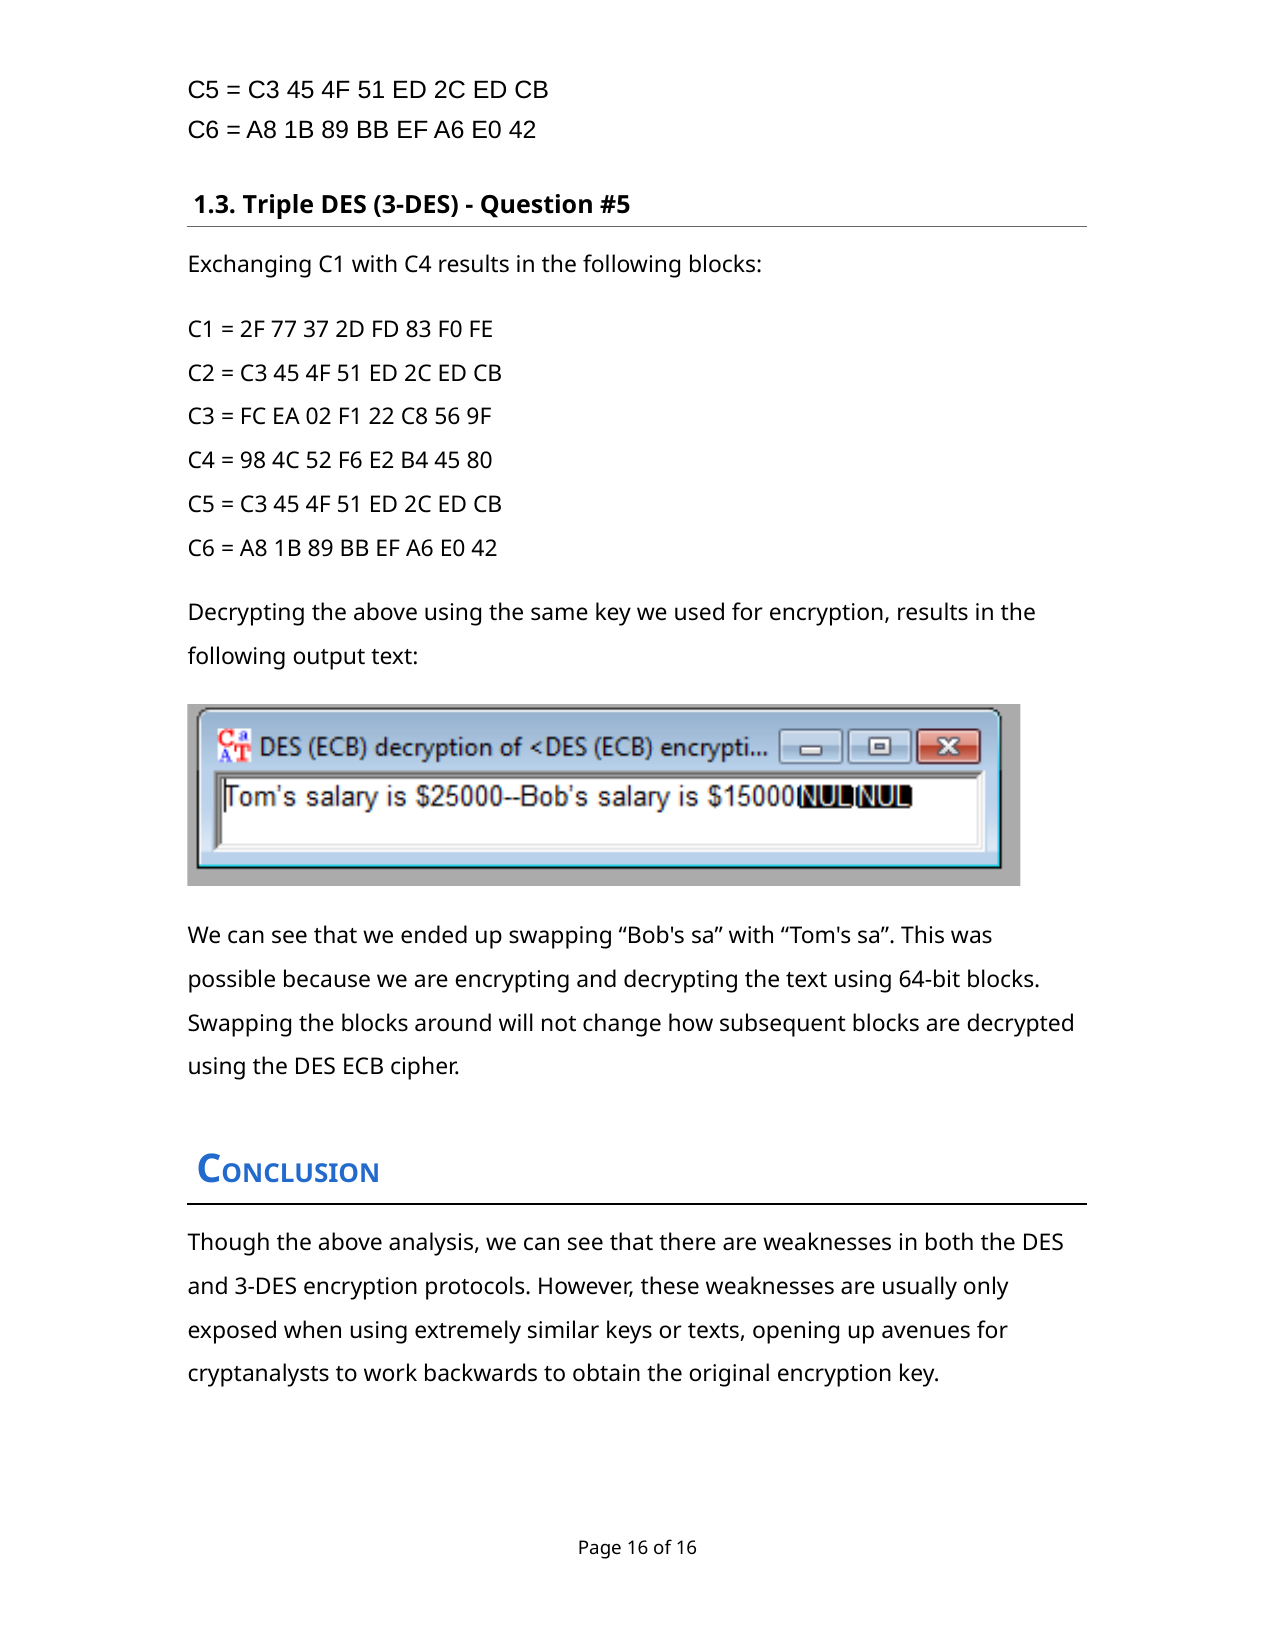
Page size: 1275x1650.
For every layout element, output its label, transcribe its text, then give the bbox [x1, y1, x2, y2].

text We can see that we ended up swapping “Bob's sa” with “Tom's sa”. This was possible because we are encrypting and decrypting the text using 64-bit blocks. Swapping the blocks around will not change how subsequent blocks are decrypted using the DES ECB cipher. [187, 919, 1087, 1081]
text Exchanging C1 with C4 results in the following blocks: [187, 248, 1087, 279]
text Though the above analysis, we can see that there are weaknesses in both the DES and 3-DES encryption protocols. However, these weaknesses are usually only exposed when using extremely similar keys or texts, opening up avenues for cryptanalysts to work backwards to obtain the original encryption key. [187, 1226, 1087, 1388]
text Decrypting the above using the same key we used for encryption, results in the following output text: [187, 596, 1087, 671]
picture [187, 704, 1021, 886]
subtitle 1.3. Triple DES (3-DES) - Question #5 [187, 180, 1087, 226]
text C5 = C3 45 4F 51 ED 2C ED CB C6 = A8 1B 89 BB EF A6 E0 42 [187, 75, 1087, 144]
text C1 = 2F 77 37 2D FD 83 F0 FE C2 = C3 45 4F 51 ED 2C ED CB C3 = FC EA 02 F1 22 C8 56 9F C4 = 98 4C 52 F6 E2 B4 45 80 C5 = C3 45 4F 51 ED 2C ED CB C6 = A8 1B 89 BB EF A6 E0 42 [187, 313, 1087, 563]
subtitle Conclusion [187, 1131, 1087, 1203]
